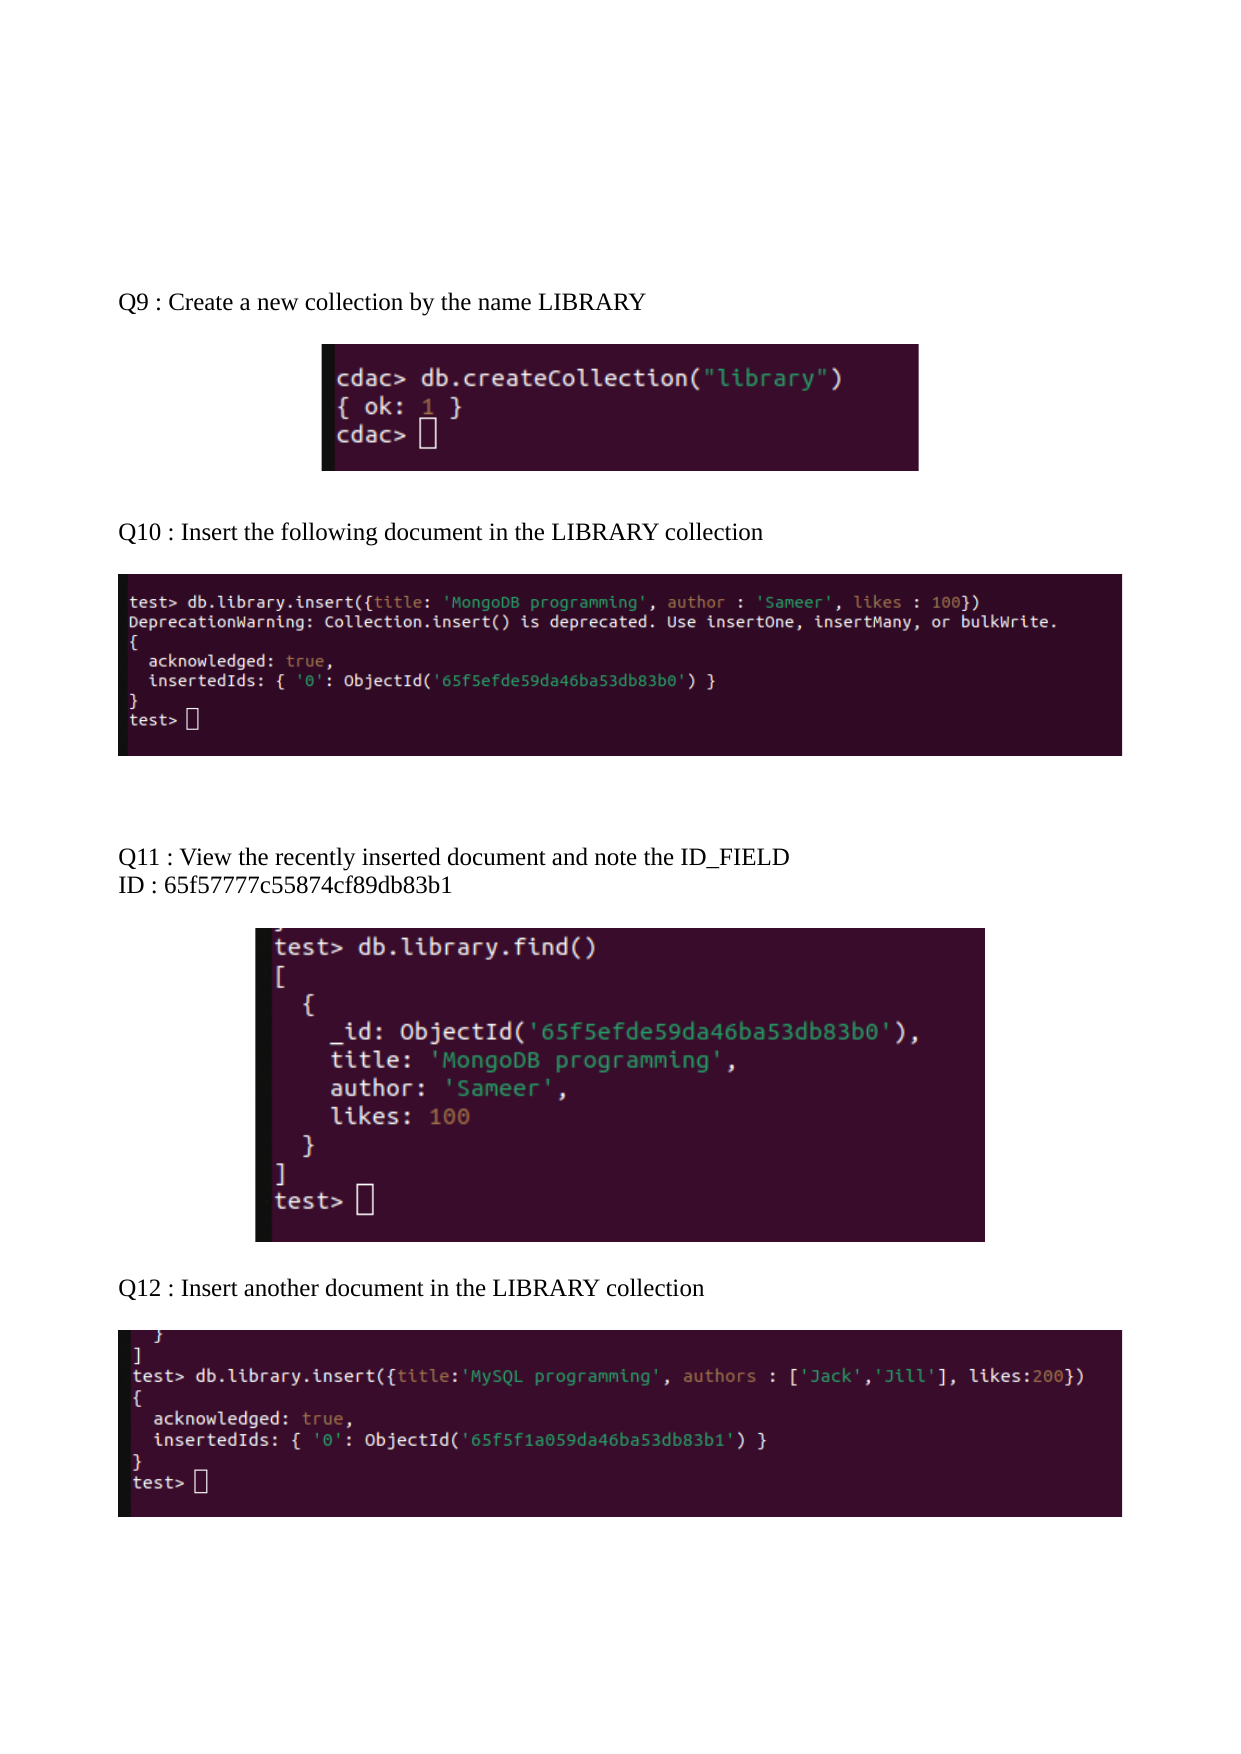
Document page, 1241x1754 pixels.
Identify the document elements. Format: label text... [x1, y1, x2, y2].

picture [255, 928, 985, 1242]
text Q9 : Create a new collection by the name LIBRARY [118, 287, 1122, 315]
text Q10 : Insert the following document in the LIBRARY collection [118, 517, 1122, 545]
text Q12 : Insert another document in the LIBRARY collection [118, 1273, 1122, 1302]
picture [118, 574, 1123, 756]
text Q11 : View the recently inserted document and note the ID_FIELD [118, 842, 1122, 871]
picture [321, 344, 919, 471]
text ID : 65f57777c55874cf89db83b1 [118, 871, 1122, 899]
picture [118, 1330, 1123, 1517]
